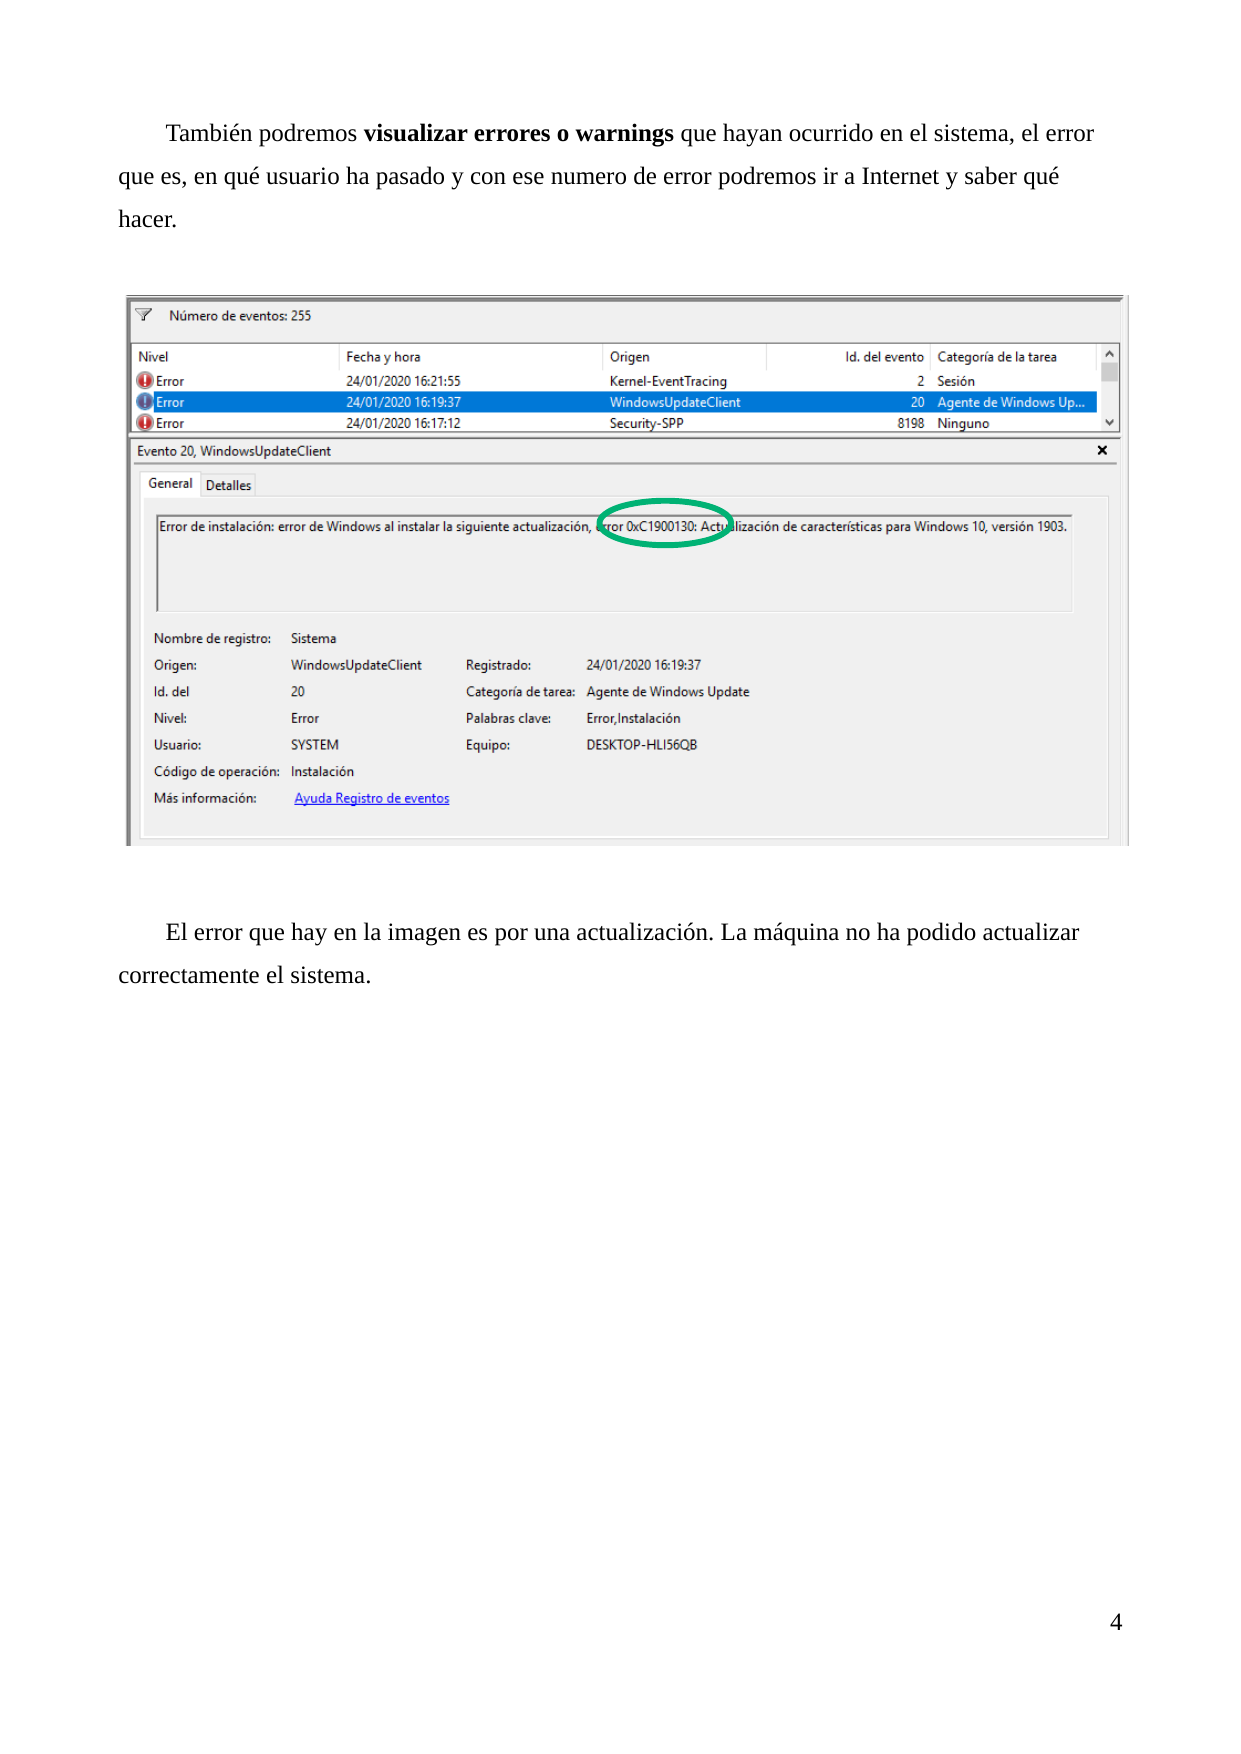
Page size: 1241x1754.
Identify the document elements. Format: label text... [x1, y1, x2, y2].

picture [124, 295, 1129, 846]
text También podremos visualizar errores o warnings que hayan ocurrido en el sistema, el error que es, en qué usuario ha pasado y con ese numero de error podremos ir a Internet y saber qué hacer. [118, 118, 1122, 233]
text El error que hay en la imagen es por una actualización. La máquina no ha podido actualizar correctamente el sistema. [118, 917, 1122, 989]
